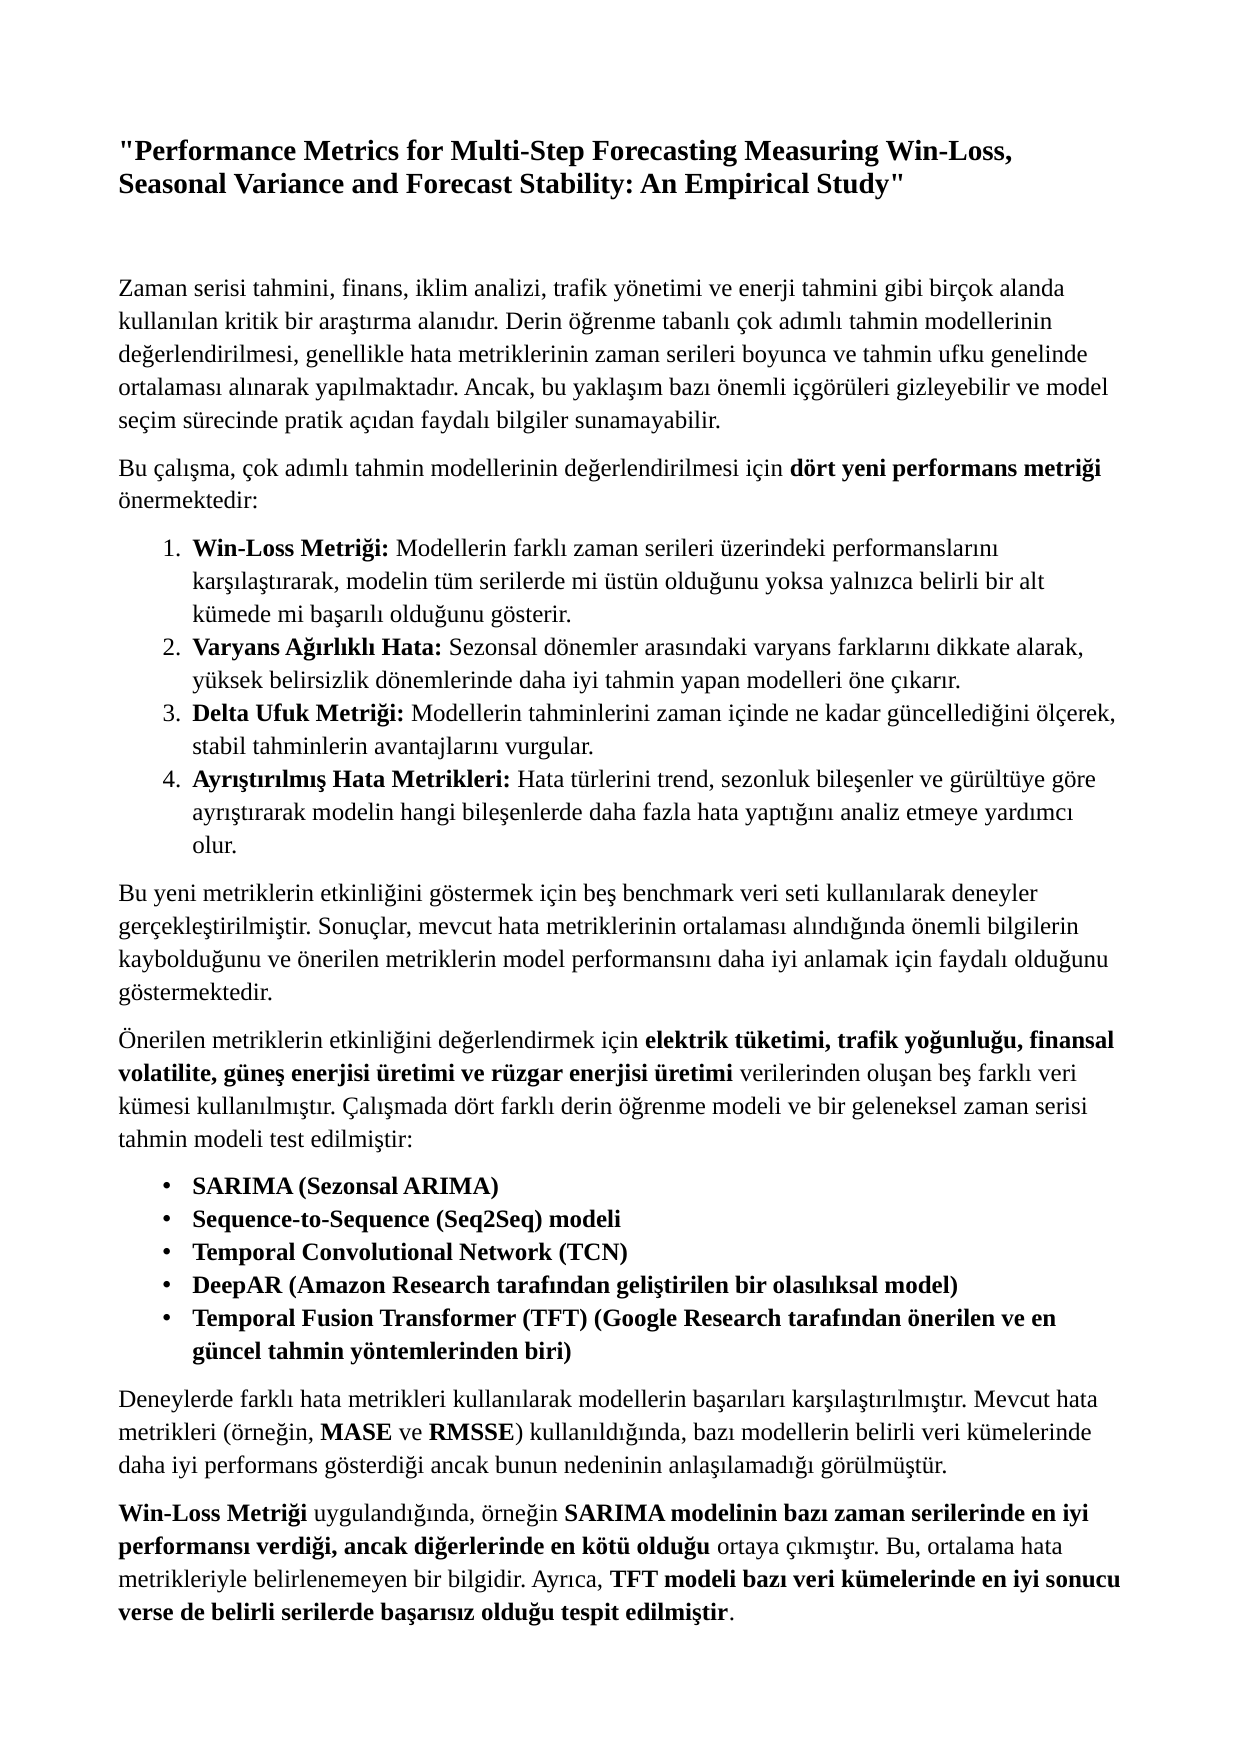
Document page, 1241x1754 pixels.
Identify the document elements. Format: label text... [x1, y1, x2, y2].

text Önerilen metriklerin etkinliğini değerlendirmek için elektrik tüketimi, trafik yoğunluğu, finansal volatilite, güneş enerjisi üretimi ve rüzgar enerjisi üretimi verilerinden oluşan beş farklı veri kümesi kullanılmıştır. Çalışmada dört farklı derin öğrenme modeli ve bir geleneksel zaman serisi tahmin modeli test edilmiştir: [118, 1025, 1122, 1152]
list Temporal Fusion Transformer (TFT) (Google Research tarafından önerilen ve en güncel tahmin yöntemlerinden biri) [162, 1303, 1122, 1365]
text Bu yeni metriklerin etkinliğini göstermek için beş benchmark veri seti kullanılarak deneyler gerçekleştirilmiştir. Sonuçlar, mevcut hata metriklerinin ortalaması alındığında önemli bilgilerin kaybolduğunu ve önerilen metriklerin model performansını daha iyi anlamak için faydalı olduğunu göstermektedir. [118, 878, 1122, 1006]
text Bu çalışma, çok adımlı tahmin modellerinin değerlendirilmesi için dört yeni performans metriği önermektedir: [118, 453, 1122, 514]
text Deneylerde farklı hata metrikleri kullanılarak modellerin başarıları karşılaştırılmıştır. Mevcut hata metrikleri (örneğin, MASE ve RMSSE) kullanıldığında, bazı modellerin belirli veri kümelerinde daha iyi performans gösterdiği ancak bunun nedeninin anlaşılamadığı görülmüştür. [118, 1384, 1122, 1479]
list DeepAR (Amazon Research tarafından geliştirilen bir olasılıksal model) [162, 1270, 1122, 1299]
text Zaman serisi tahmini, finans, iklim analizi, trafik yönetimi ve enerji tahmini gibi birçok alanda kullanılan kritik bir araştırma alanıdır. Derin öğrenme tabanlı çok adımlı tahmin modellerinin değerlendirilmesi, genellikle hata metriklerinin zaman serileri boyunca ve tahmin ufku genelinde ortalaması alınarak yapılmaktadır. Ancak, bu yaklaşım bazı önemli içgörüleri gizleyebilir ve model seçim sürecinde pratik açıdan faydalı bilgiler sunamayabilir. [118, 273, 1122, 434]
subtitle "Performance Metrics for Multi-Step Forecasting Measuring Win-Loss, Seasonal Variance and Forecast Stability: An Empirical Study" [118, 133, 1122, 200]
list Sequence-to-Sequence (Seq2Seq) modeli [162, 1204, 1122, 1233]
list SARIMA (Sezonsal ARIMA) [162, 1171, 1122, 1200]
list Ayrıştırılmış Hata Metrikleri: Hata türlerini trend, sezonluk bileşenler ve gürültüye göre ayrıştırarak modelin hangi bileşenlerde daha fazla hata yaptığını analiz etmeye yardımcı olur. [162, 764, 1122, 859]
list Delta Ufuk Metriği: Modellerin tahminlerini zaman içinde ne kadar güncellediğini ölçerek, stabil tahminlerin avantajlarını vurgular. [162, 698, 1122, 760]
list Varyans Ağırlıklı Hata: Sezonsal dönemler arasındaki varyans farklarını dikkate alarak, yüksek belirsizlik dönemlerinde daha iyi tahmin yapan modelleri öne çıkarır. [162, 632, 1122, 694]
text Win-Loss Metriği uygulandığında, örneğin SARIMA modelinin bazı zaman serilerinde en iyi performansı verdiği, ancak diğerlerinde en kötü olduğu ortaya çıkmıştır. Bu, ortalama hata metrikleriyle belirlenemeyen bir bilgidir. Ayrıca, TFT modeli bazı veri kümelerinde en iyi sonucu verse de belirli serilerde başarısız olduğu tespit edilmiştir. [118, 1498, 1122, 1626]
list Win-Loss Metriği: Modellerin farklı zaman serileri üzerindeki performanslarını karşılaştırarak, modelin tüm serilerde mi üstün olduğunu yoksa yalnızca belirli bir alt kümede mi başarılı olduğunu gösterir. [162, 533, 1122, 628]
list Temporal Convolutional Network (TCN) [162, 1237, 1122, 1266]
